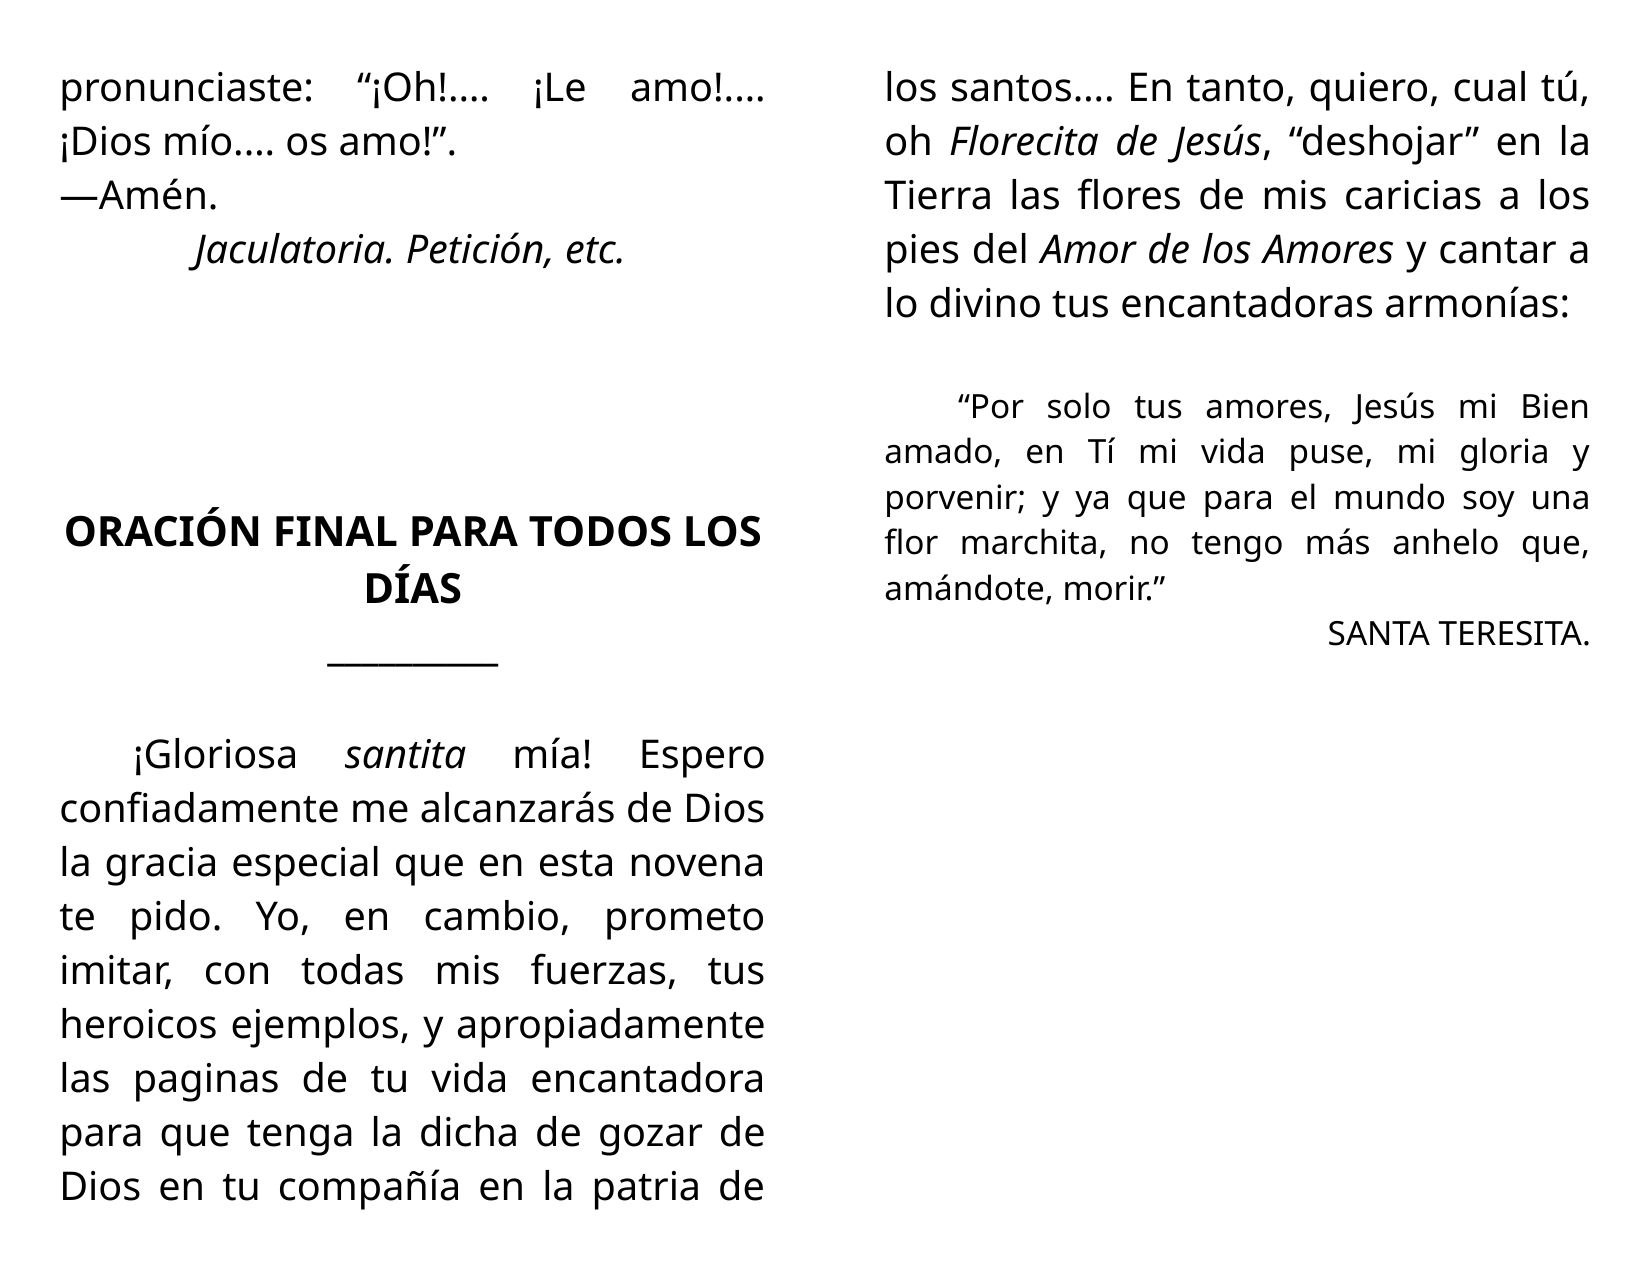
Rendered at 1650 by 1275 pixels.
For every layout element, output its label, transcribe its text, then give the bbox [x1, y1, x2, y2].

text SANTA TERESITA. [884, 610, 1591, 655]
text __________ [59, 616, 766, 672]
text los santos…. En tanto, quiero, cual tú, oh Florecita de Jesús, “deshojar” en la Tierra las flores de mis caricias a los pies del Amor de los Amores y cantar a lo divino tus encantadoras armonías: [884, 59, 1591, 329]
text ¡Gloriosa santita mía! Espero confiadamente me alcanzarás de Dios la gracia especial que en esta novena te pido. Yo, en cambio, prometo imitar, con todas mis fuerzas, tus heroicos ejemplos, y apropiadamente las paginas de tu vida encantadora para que tenga la dicha de gozar de Dios en tu compañía en la patria de [59, 726, 766, 1212]
text pronunciaste: “¡Oh!.… ¡Le amo!.… ¡Dios mío.… os amo!”. [59, 59, 766, 167]
text Jaculatoria. Petición, etc. [59, 221, 766, 275]
text ―Amén. [59, 167, 766, 221]
text ORACIÓN FINAL PARA TODOS LOS DÍAS [59, 502, 766, 616]
text “Por solo tus amores, Jesús mi Bien amado, en Tí mi vida puse, mi gloria y porvenir; y ya que para el mundo soy una flor marchita, no tengo más anhelo que, amándote, morir.” [884, 383, 1591, 610]
